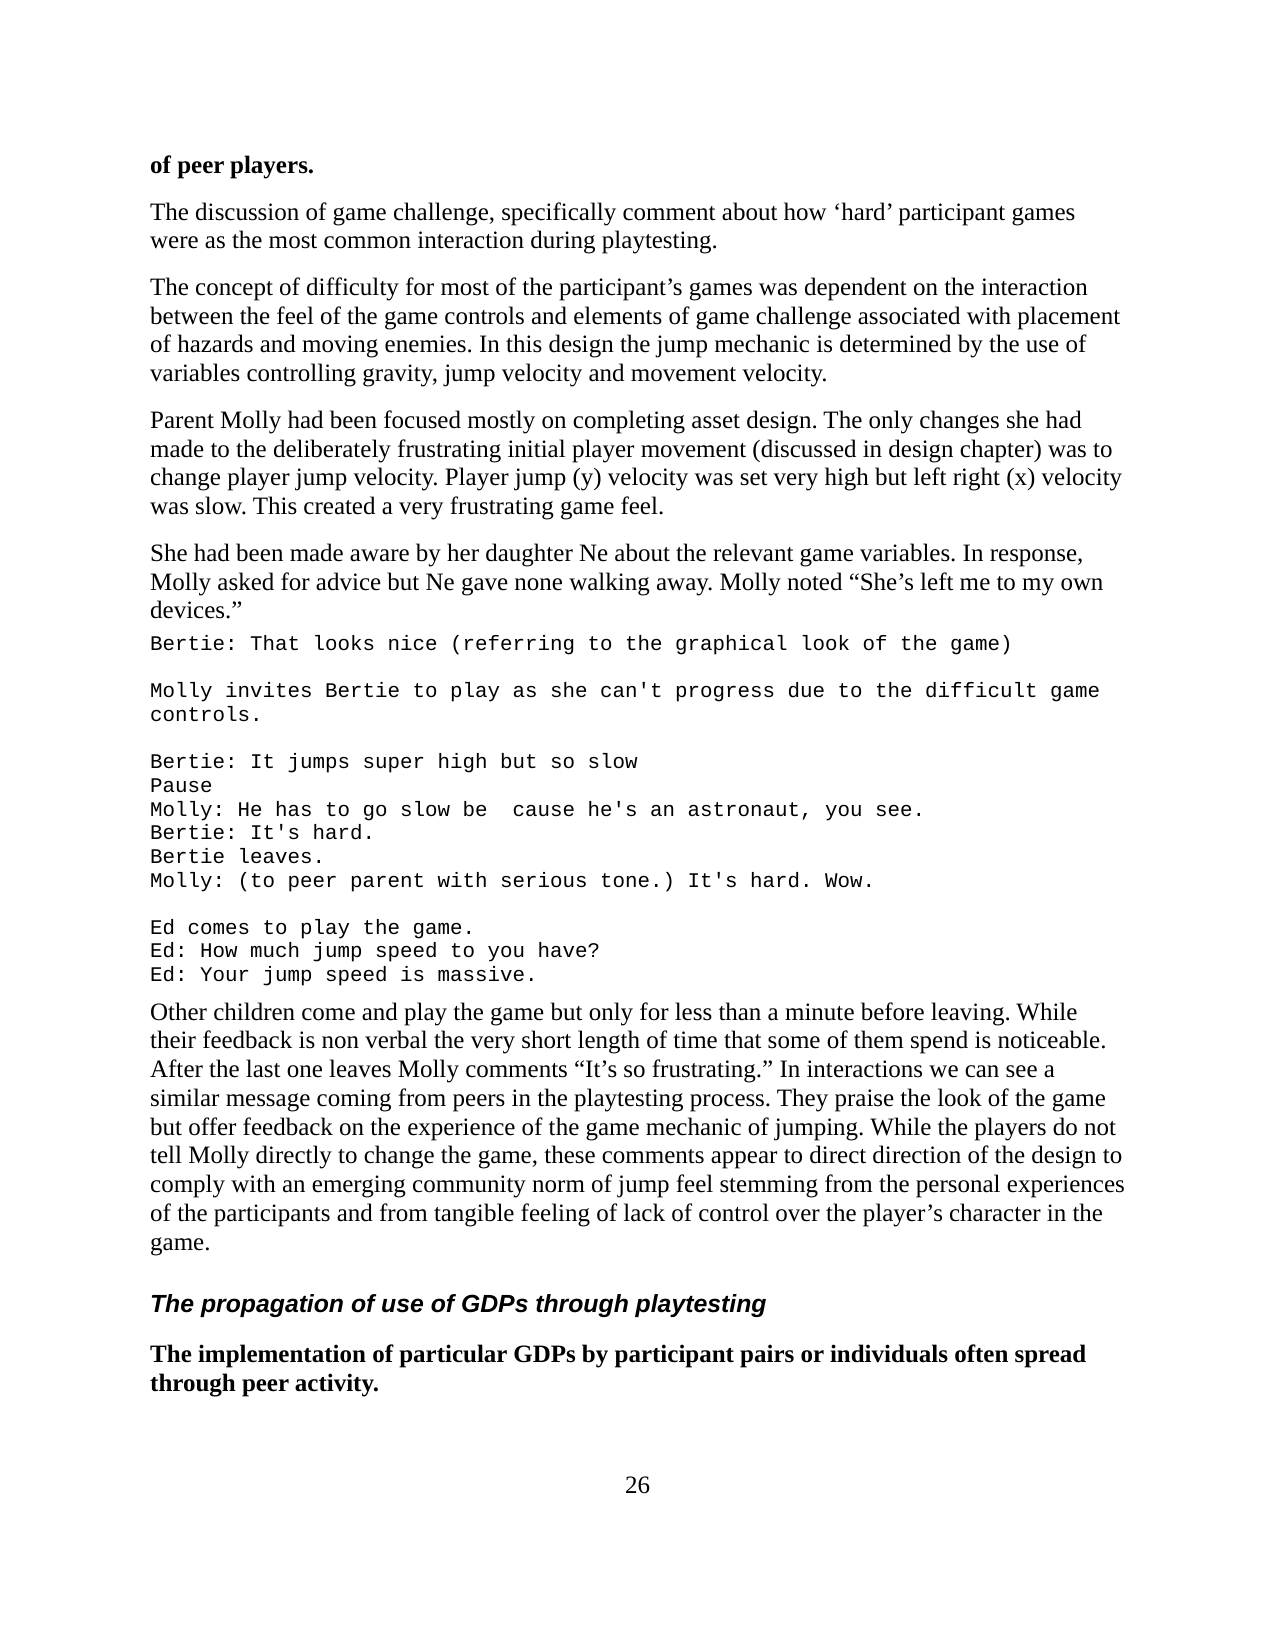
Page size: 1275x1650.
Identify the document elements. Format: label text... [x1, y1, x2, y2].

text The discussion of game challenge, specifically comment about how ‘hard’ participant games were as the most common interaction during playtesting. [150, 197, 1125, 254]
text Ed: Your jump speed is massive. [150, 964, 1125, 988]
text Ed: How much jump speed to you have? [150, 941, 1125, 964]
text The concept of difficulty for most of the participant’s games was dependent on the interaction between the feel of the game controls and elements of game challenge associated with placement of hazards and moving enemies. In this design the jump mechanic is determined by the use of variables controlling gravity, jump velocity and movement velocity. [150, 272, 1125, 387]
text of peer players. [150, 150, 1125, 179]
text Bertie: It jumps super high but so slow [150, 751, 1125, 775]
text Ed comes to play the game. [150, 917, 1125, 941]
subtitle The propagation of use of GDPs through playtesting [150, 1289, 1125, 1318]
text Other children come and play the game but only for less than a minute before leaving. While their feedback is non verbal the very short length of time that some of them spend is noticeable. After the last one leaves Molly comments “It’s so frustrating.” In interactions we can see a similar message coming from peers in the playtesting process. They praise the look of the game but offer feedback on the experience of the game mechanic of jumping. While the players do not tell Molly directly to change the game, these comments appear to direct direction of the design to comply with an emerging community norm of jump feel stemming from the personal experiences of the participants and from tangible feeling of lack of control over the player’s character in the game. [150, 997, 1125, 1256]
text Pause [150, 775, 1125, 799]
text The implementation of particular GDPs by participant pairs or individuals often spread through peer activity. [150, 1339, 1125, 1397]
text Parent Molly had been focused mostly on completing asset design. The only changes she had made to the deliberately frustrating initial player movement (discussed in design chapter) was to change player jump velocity. Player jump (y) velocity was set very high but left right (x) velocity was slow. This created a very frustrating game feel. [150, 405, 1125, 520]
text Bertie: It's hard. [150, 822, 1125, 846]
text Molly: (to peer parent with serious tone.) It's hard. Wow. [150, 869, 1125, 893]
text Bertie: That looks nice (referring to the graphical look of the game) [150, 633, 1125, 657]
text Bertie leaves. [150, 846, 1125, 869]
text Molly invites Bertie to play as she can't progress due to the difficult game controls. [150, 680, 1125, 728]
text She had been made aware by her daughter Ne about the relevant game variables. In response, Molly asked for advice but Ne gave none walking away. Molly noted “She’s left me to my own devices.” [150, 538, 1125, 624]
text Molly: He has to go slow be cause he's an astronaut, you see. [150, 799, 1125, 822]
